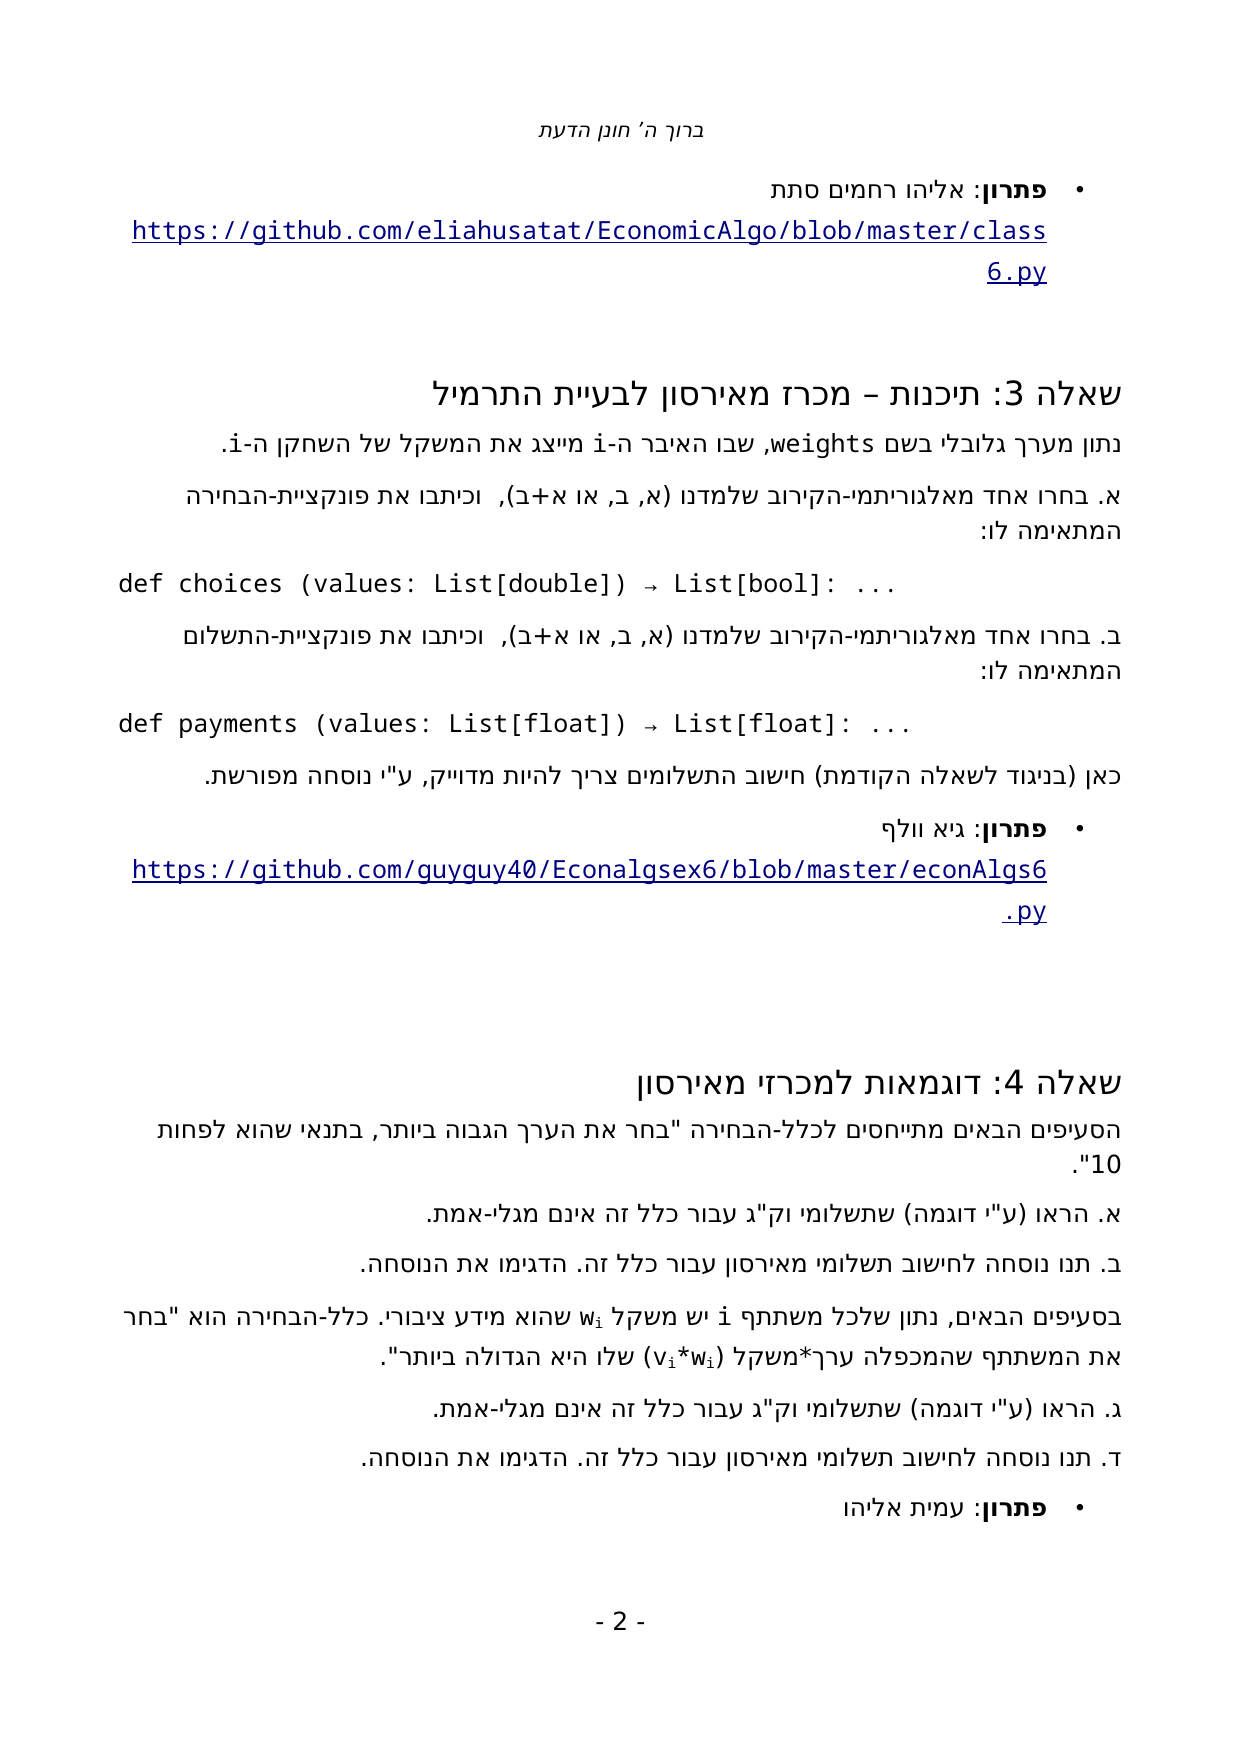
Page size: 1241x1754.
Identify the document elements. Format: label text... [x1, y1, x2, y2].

text ד. תנו נוסחה לחישוב תשלומי מאירסון עבור כלל זה. הדגימו את הנוסחה. [118, 1444, 1122, 1473]
text א. בחרו אחד מאלגוריתמי-הקירוב שלמדנו (א, ב, או א+ב), וכיתבו את פונקציית-הבחירה המתאימה לו: [118, 482, 1122, 546]
text בסעיפים הבאים, נתון שלכל משתתף i יש משקל wi שהוא מידע ציבורי. כלל-הבחירה הוא "בחר את המשתתף שהמכפלה ערך*משקל (vi*wi) שלו היא הגדולה ביותר". [118, 1299, 1122, 1373]
text א. הראו (ע"י דוגמה) שתשלומי וק"ג עבור כלל זה אינם מגלי-אמת. [118, 1199, 1122, 1229]
text ב. תנו נוסחה לחישוב תשלומי מאירסון עבור כלל זה. הדגימו את הנוסחה. [118, 1249, 1122, 1278]
subtitle שאלה 4: דוגמאות למכרזי מאירסון [118, 1064, 1122, 1102]
text def payments (values: List[float]) → List[float]: ... [118, 706, 1122, 740]
text ג. הראו (ע"י דוגמה) שתשלומי וק"ג עבור כלל זה אינם מגלי-אמת. [118, 1394, 1122, 1423]
text ב. בחרו אחד מאלגוריתמי-הקירוב שלמדנו (א, ב, או א+ב), וכיתבו את פונקציית-התשלום המתאימה לו: [118, 622, 1122, 686]
subtitle שאלה 3: תיכנות – מכרז מאירסון לבעיית התרמיל [118, 375, 1122, 414]
text def choices (values: List[double]) → List[bool]: ... [118, 566, 1122, 600]
text הסעיפים הבאים מתייחסים לכלל-הבחירה "בחר את הערך הגבוה ביותר, בתנאי שהוא לפחות 10". [118, 1115, 1122, 1179]
list פתרון: גיא וולף https://github.com/guyguy40/Econalgsex6/blob/master/econAlgs6.py [118, 811, 1084, 927]
text כאן (בניגוד לשאלה הקודמת) חישוב התשלומים צריך להיות מדוייק, ע"י נוסחה מפורשת. [118, 762, 1122, 791]
text נתון מערך גלובלי בשם weights, שבו האיבר ה-i מייצג את המשקל של השחקן ה-i. [118, 426, 1122, 460]
list פתרון: עמית אליהו [118, 1493, 1084, 1522]
list פתרון: אליהו רחמים סתת https://github.com/eliahusatat/EconomicAlgo/blob/master/class6.py [118, 172, 1084, 288]
